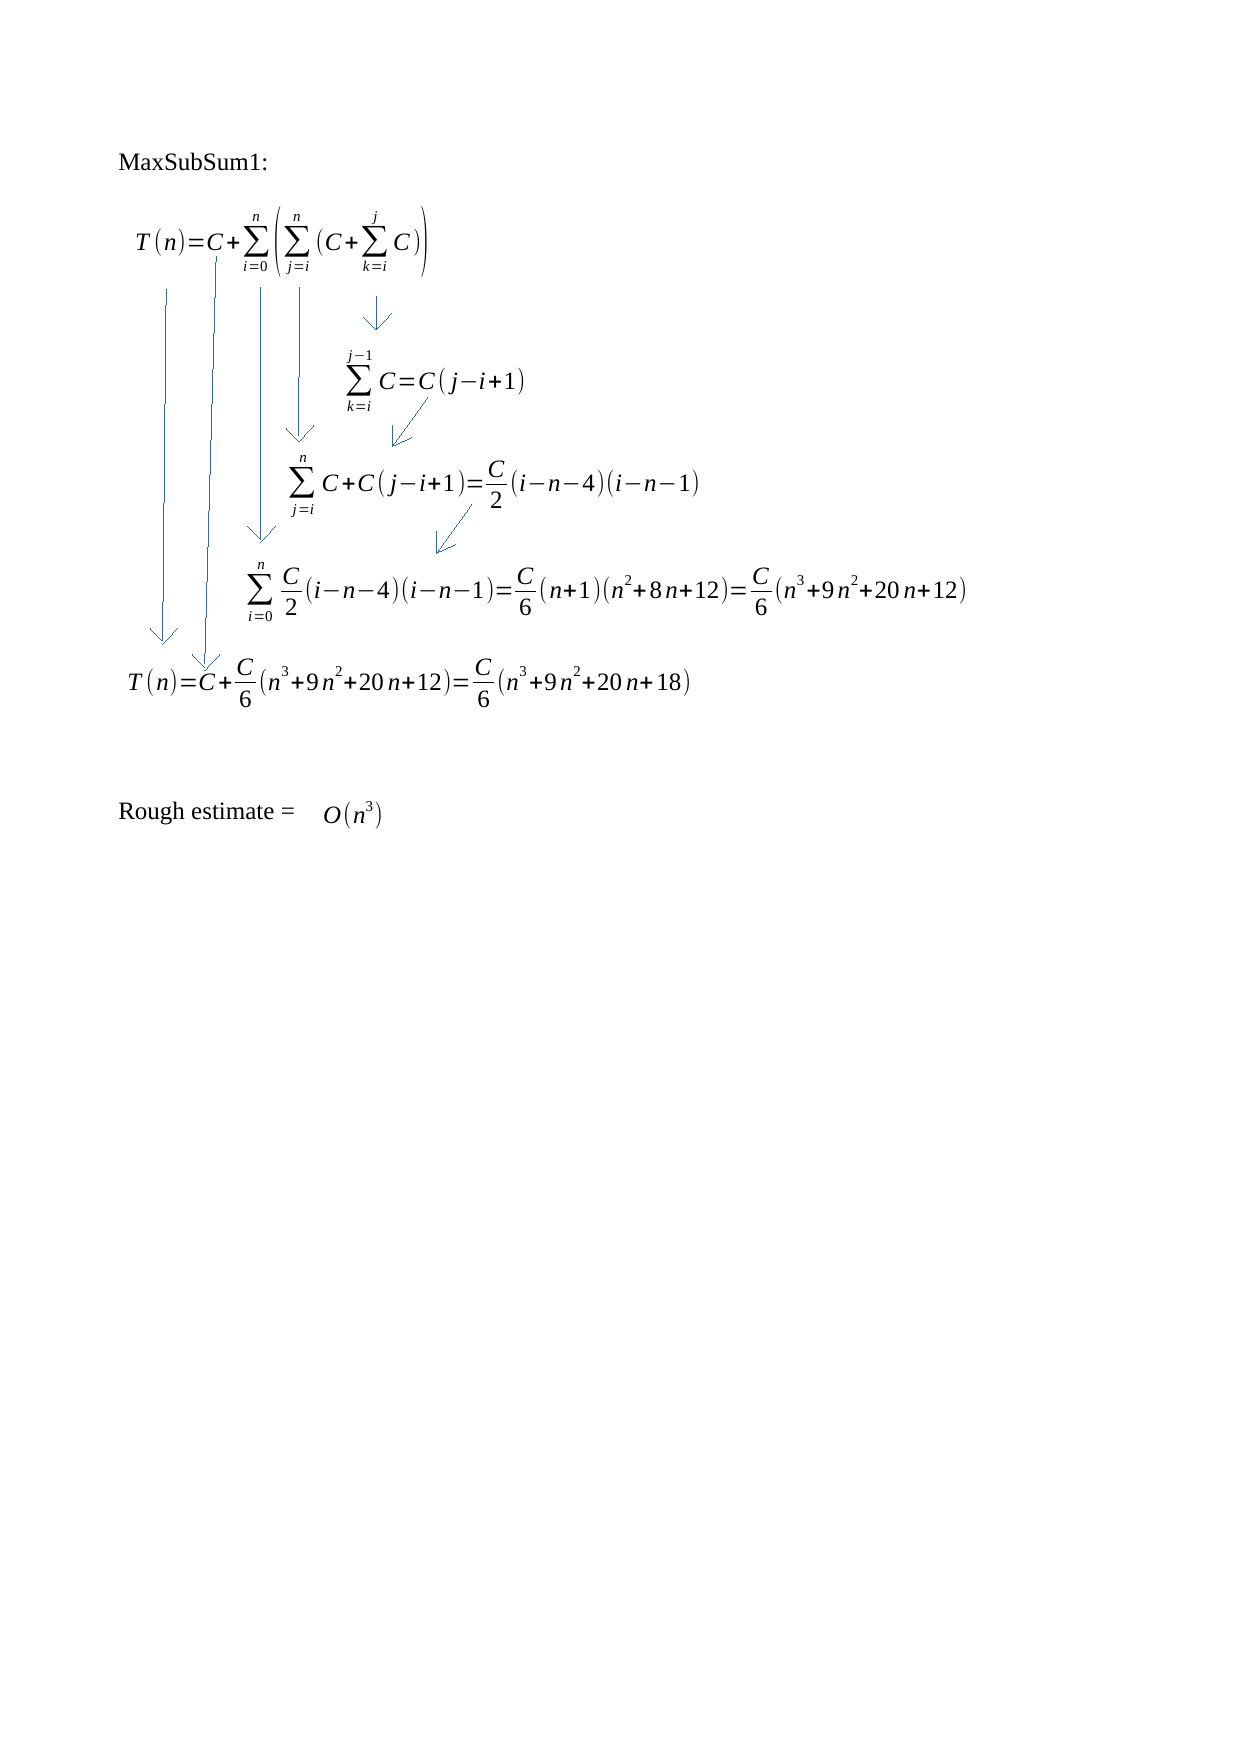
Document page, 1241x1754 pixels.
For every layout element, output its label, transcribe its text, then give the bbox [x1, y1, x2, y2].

text Rough estimate = [118, 796, 1122, 825]
text MaxSubSum1: [118, 147, 1122, 176]
